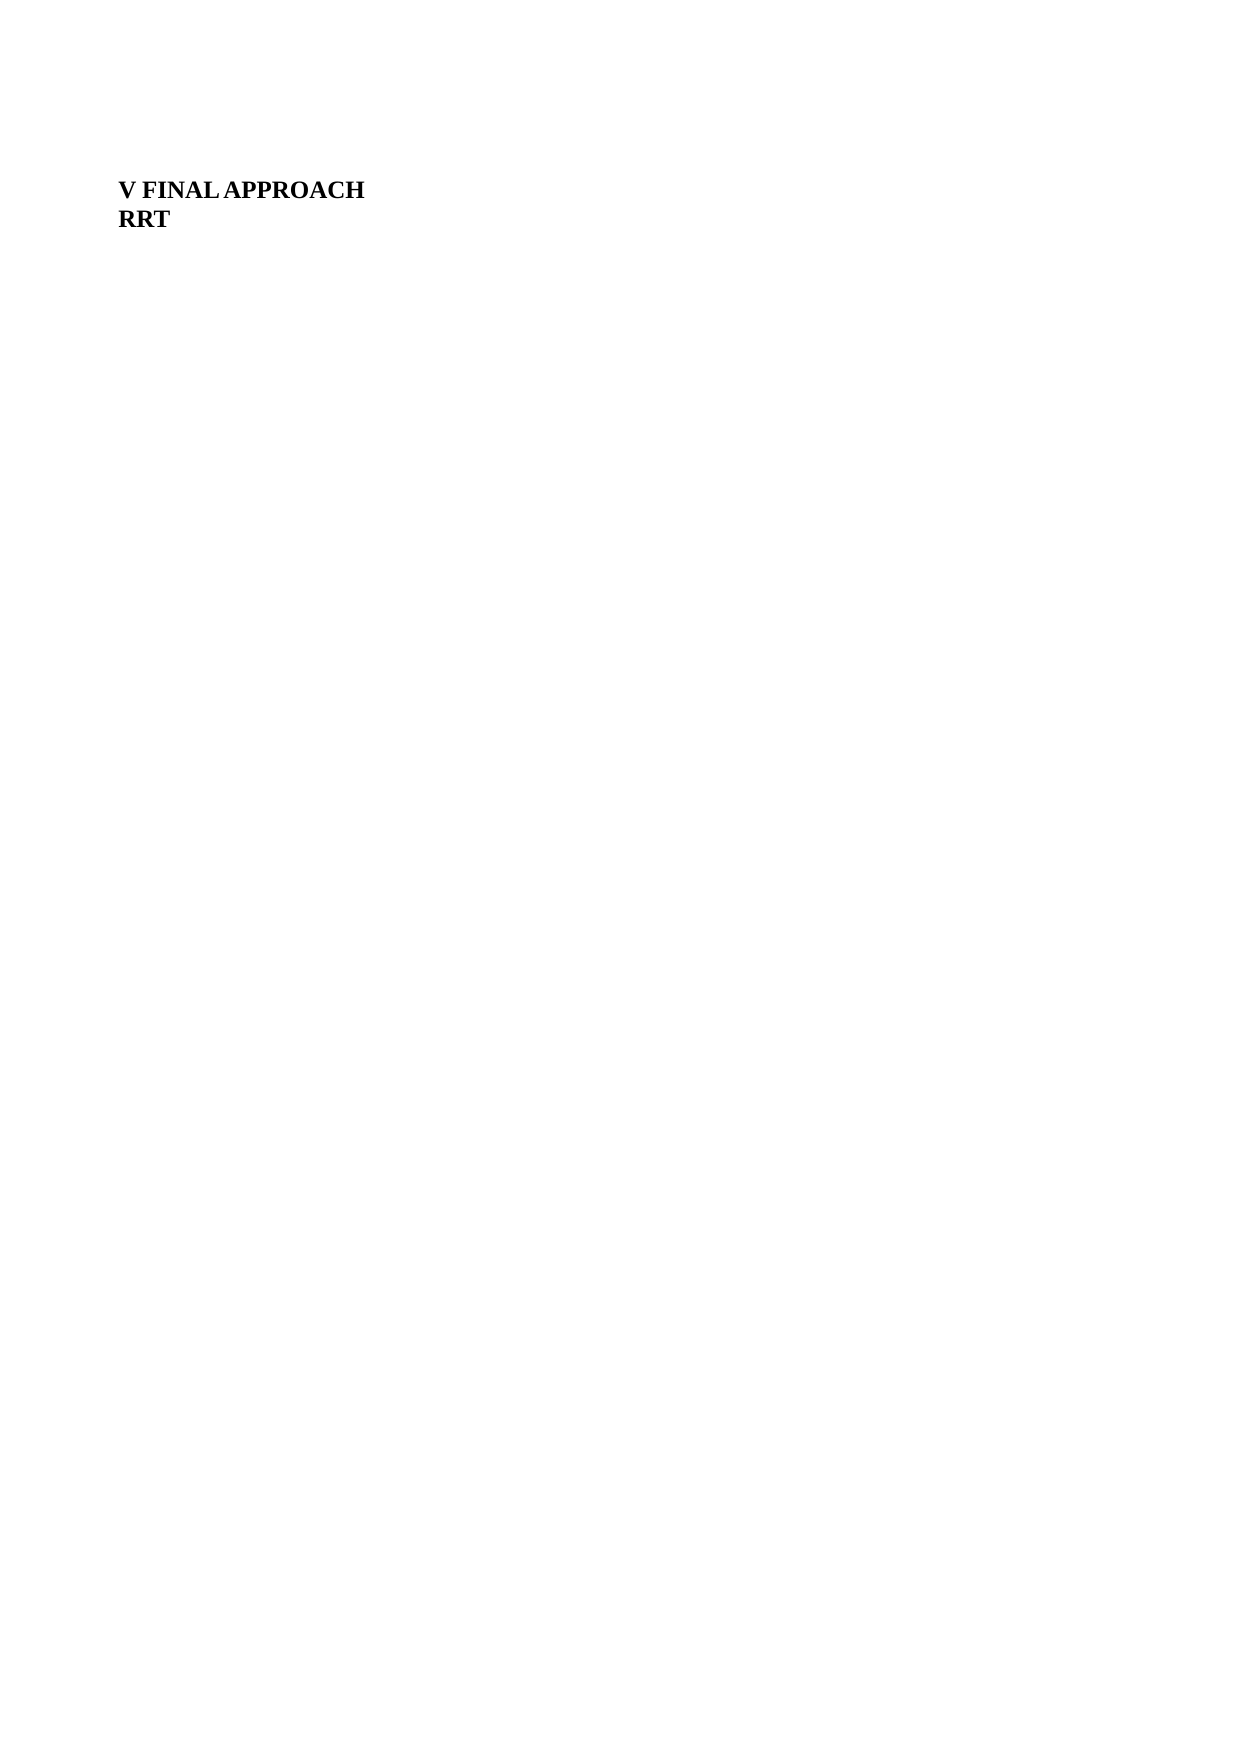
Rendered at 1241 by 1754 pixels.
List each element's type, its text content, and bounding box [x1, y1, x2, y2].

text RRT [118, 204, 1122, 233]
text V FINAL APPROACH [118, 176, 1122, 204]
